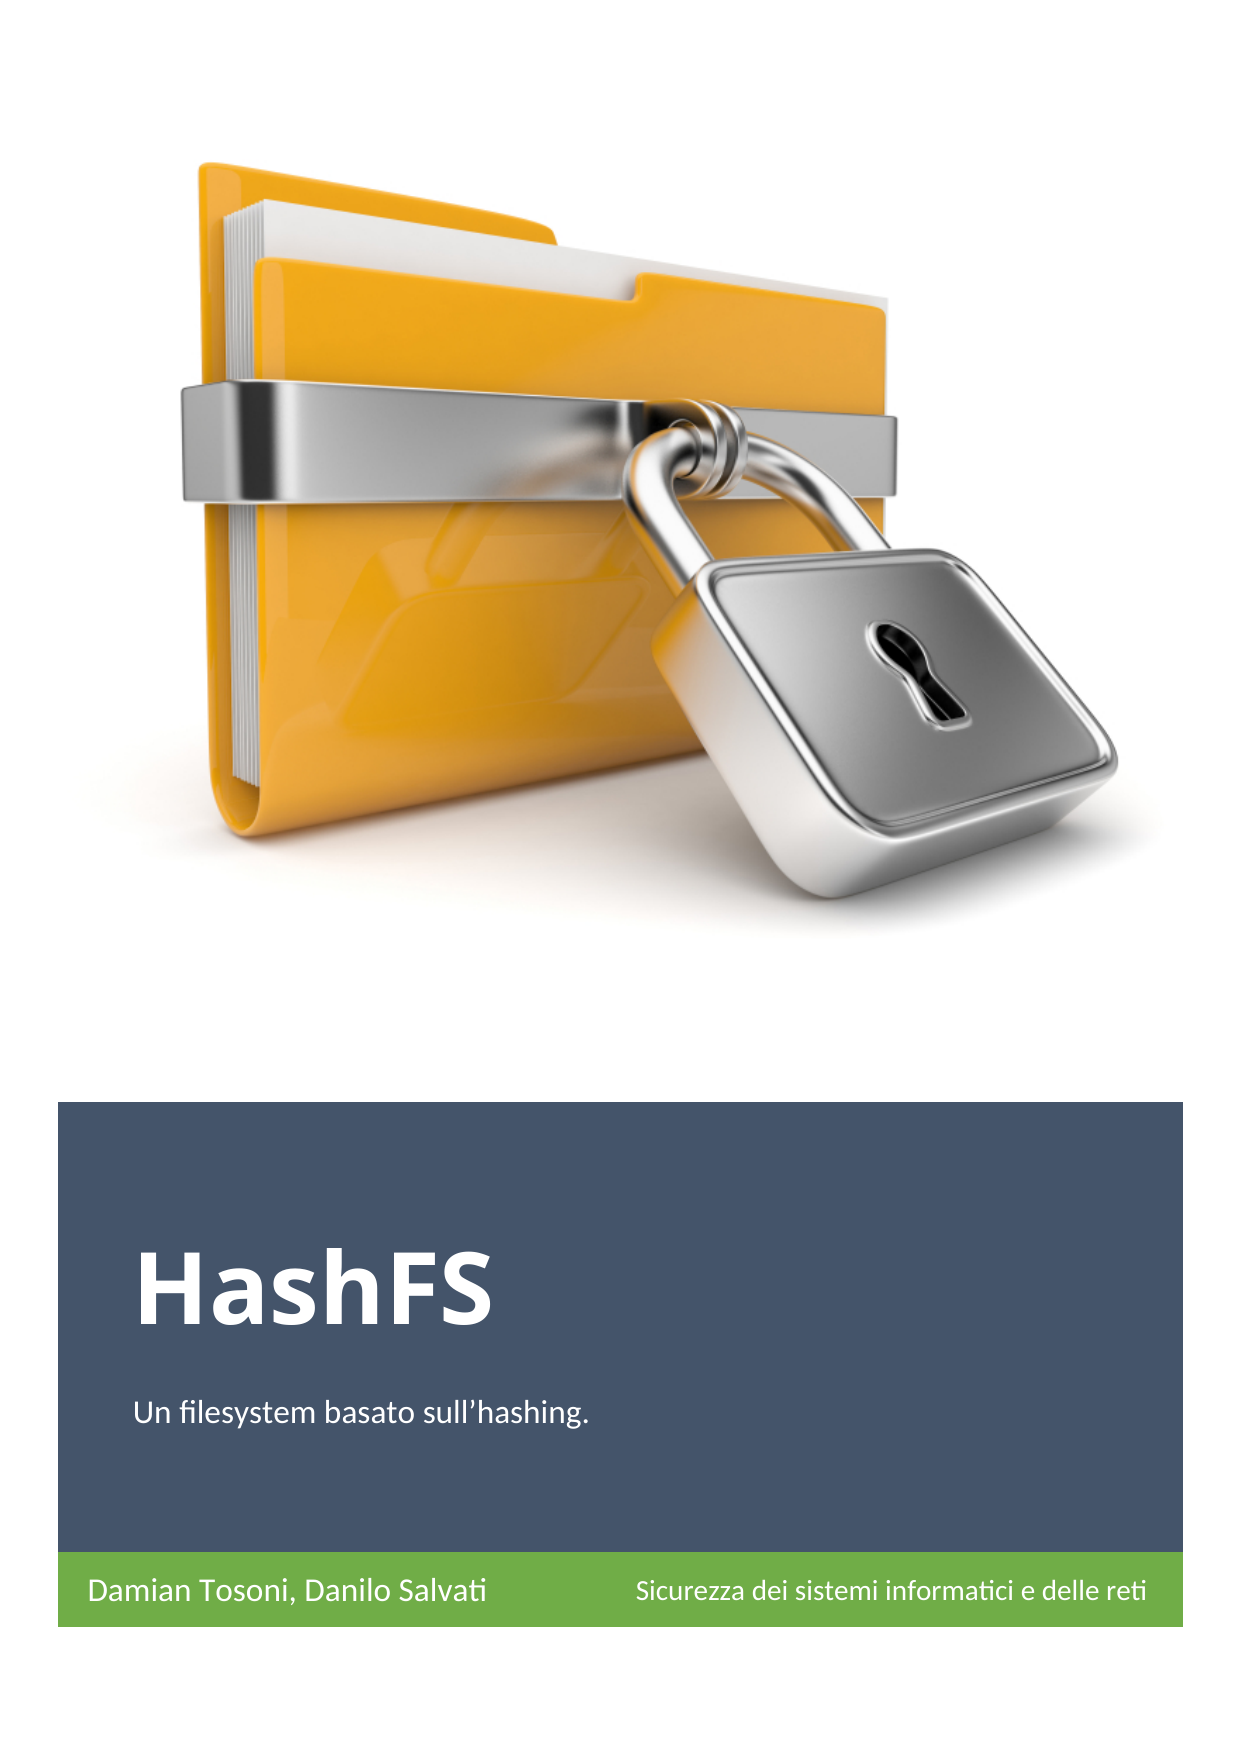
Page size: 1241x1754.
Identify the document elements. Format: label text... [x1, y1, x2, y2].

table_header Damian Tosoni, Danilo Salvati [58, 1552, 559, 1627]
table_cell HashFS Un filesystem basato sull’hashing. [58, 1102, 1183, 1552]
table_header [58, 971, 1183, 1102]
table_cell [1165, 1552, 1183, 1627]
table_header [559, 1552, 563, 1627]
table_header Sicurezza dei sistemi informatici e delle reti [563, 1552, 1165, 1627]
